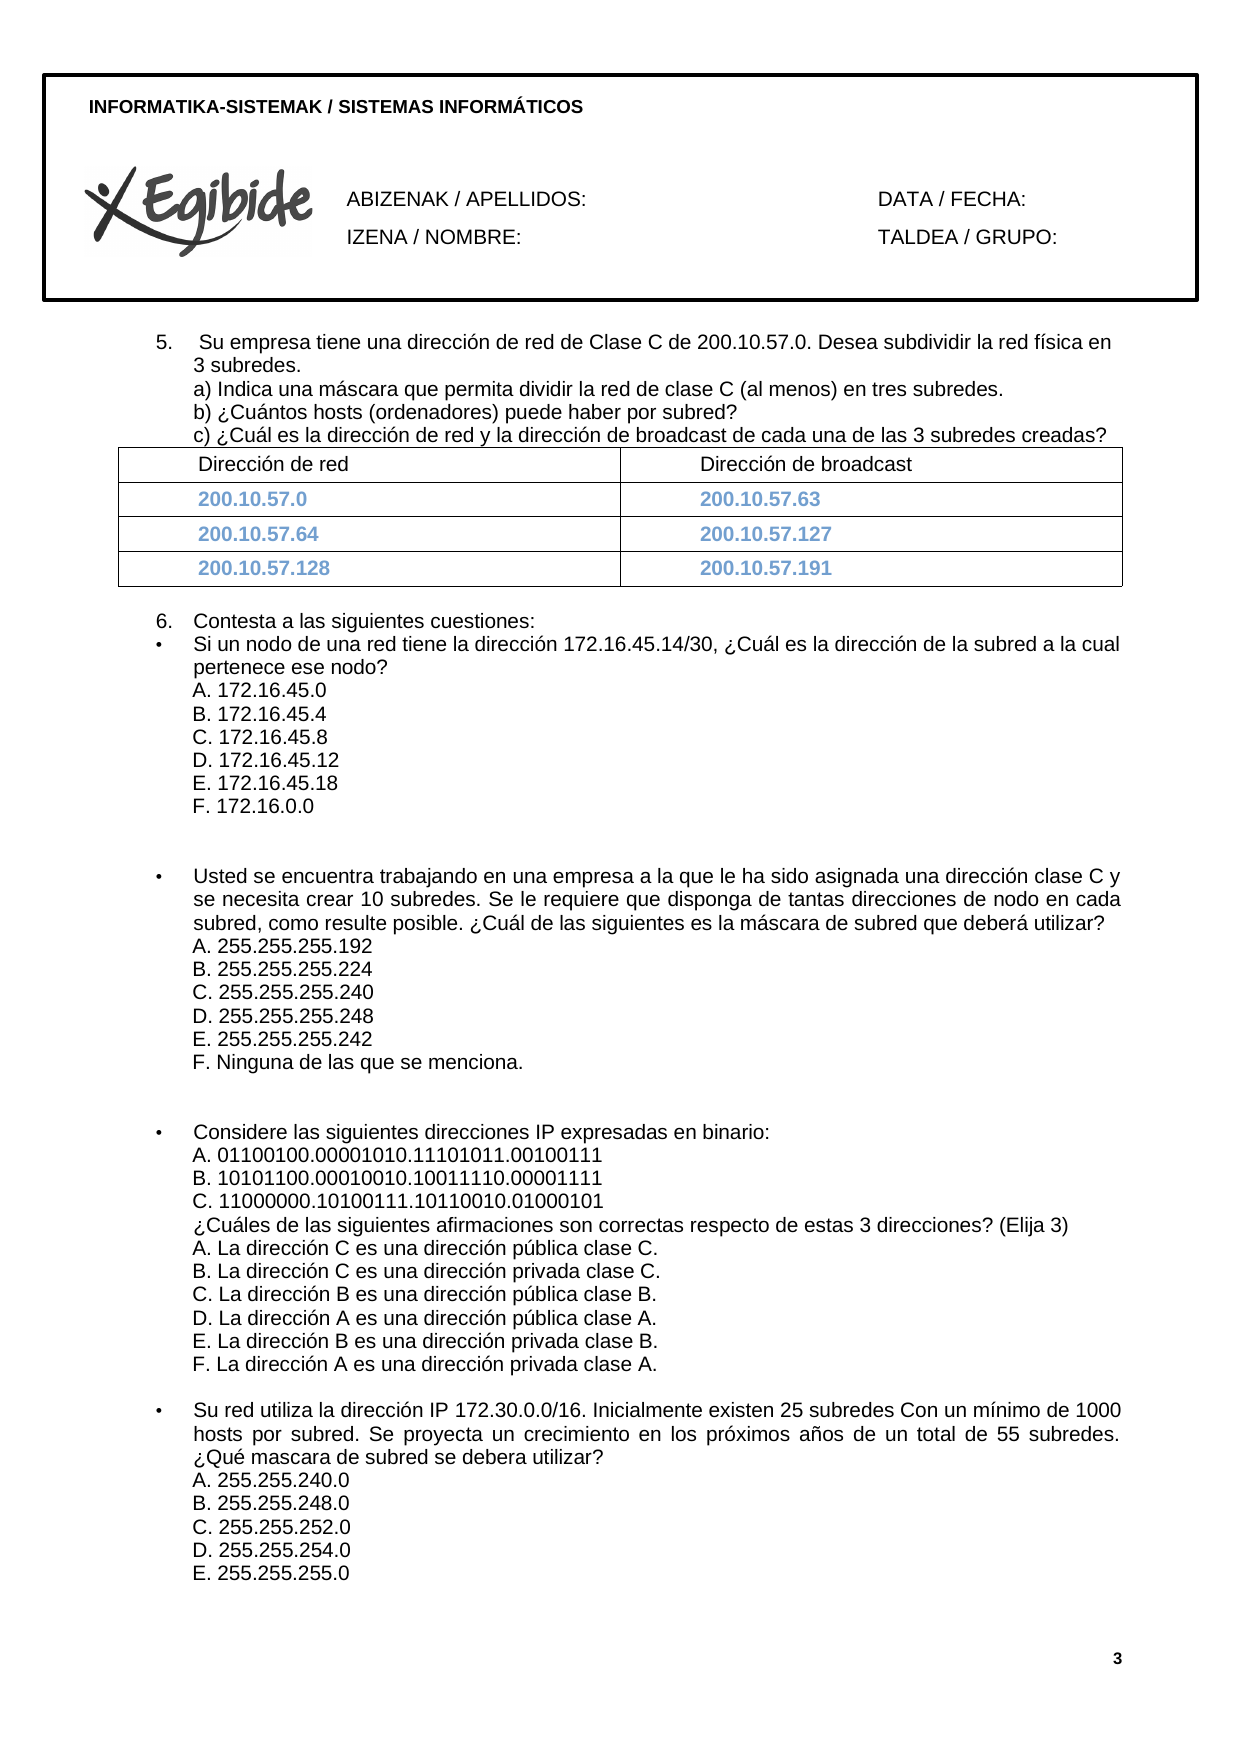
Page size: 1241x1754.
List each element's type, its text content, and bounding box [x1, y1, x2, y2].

table_cell 200.10.57.191 [621, 552, 1122, 586]
text D. 172.16.45.12 [192, 749, 1122, 772]
text B. 172.16.45.4 [192, 702, 1122, 726]
text A. La dirección C es una dirección pública clase C. [192, 1237, 1122, 1260]
text B. 10101100.00010010.10011110.00001111 [192, 1167, 1122, 1190]
list Si un nodo de una red tiene la dirección 172.16.45.14/30, ¿Cuál es la dirección de la subred a la cual pertenece ese nodo? [156, 633, 1122, 679]
list ¿Cuáles de las siguientes afirmaciones son correctas respecto de estas 3 direcciones? (Elija 3) [156, 1213, 1122, 1237]
text F. La dirección A es una dirección privada clase A. [192, 1353, 1122, 1376]
list Su empresa tiene una dirección de red de Clase C de 200.10.57.0. Desea subdividir la red física en 3 subredes. [156, 331, 1122, 377]
text C. 11000000.10100111.10110010.01000101 [192, 1190, 1122, 1213]
text E. La dirección B es una dirección privada clase B. [192, 1329, 1122, 1353]
list a) Indica una máscara que permita dividir la red de clase C (al menos) en tres subredes. [156, 377, 1122, 400]
text D. 255.255.255.248 [192, 1004, 1122, 1027]
list Su red utiliza la dirección IP 172.30.0.0/16. Inicialmente existen 25 subredes Con un mínimo de 1000 hosts por subred. Se proyecta un crecimiento en los próximos años de un total de 55 subredes. ¿Qué mascara de subred se debera utilizar? [156, 1399, 1122, 1469]
text A. 172.16.45.0 [192, 679, 1122, 702]
text B. La dirección C es una dirección privada clase C. [192, 1260, 1122, 1283]
list Usted se encuentra trabajando en una empresa a la que le ha sido asignada una dirección clase C y se necesita crear 10 subredes. Se le requiere que disponga de tantas direcciones de nodo en cada subred, como resulte posible. ¿Cuál de las siguientes es la máscara de subred que deberá utilizar? [156, 865, 1122, 934]
table_cell 200.10.57.63 [621, 483, 1122, 516]
table_cell 200.10.57.128 [119, 552, 620, 586]
text F. 172.16.0.0 [192, 795, 1122, 818]
table_cell 200.10.57.127 [621, 517, 1122, 551]
text A. 01100100.00001010.11101011.00100111 [192, 1144, 1122, 1167]
table_header Dirección de broadcast [621, 448, 1122, 482]
text B. 255.255.255.224 [192, 958, 1122, 981]
text D. 255.255.254.0 [192, 1538, 1122, 1562]
text F. Ninguna de las que se menciona. [192, 1051, 1122, 1074]
text B. 255.255.248.0 [192, 1492, 1122, 1515]
list Contesta a las siguientes cuestiones: [156, 609, 1122, 633]
text A. 255.255.240.0 [192, 1469, 1122, 1492]
table_cell 200.10.57.0 [119, 483, 620, 516]
text C. 255.255.255.240 [192, 981, 1122, 1004]
list b) ¿Cuántos hosts (ordenadores) puede haber por subred? [156, 400, 1122, 424]
text C. 172.16.45.8 [192, 726, 1122, 749]
list c) ¿Cuál es la dirección de red y la dirección de broadcast de cada una de las 3 subredes creadas? [156, 424, 1122, 447]
text D. La dirección A es una dirección pública clase A. [192, 1306, 1122, 1329]
text E. 172.16.45.18 [192, 772, 1122, 795]
list Considere las siguientes direcciones IP expresadas en binario: [156, 1120, 1122, 1144]
text E. 255.255.255.242 [192, 1027, 1122, 1051]
table_header Dirección de red [119, 448, 620, 482]
text E. 255.255.255.0 [192, 1562, 1122, 1585]
text C. La dirección B es una dirección pública clase B. [192, 1283, 1122, 1306]
text C. 255.255.252.0 [192, 1515, 1122, 1538]
table_cell 200.10.57.64 [119, 517, 620, 551]
text A. 255.255.255.192 [192, 934, 1122, 958]
